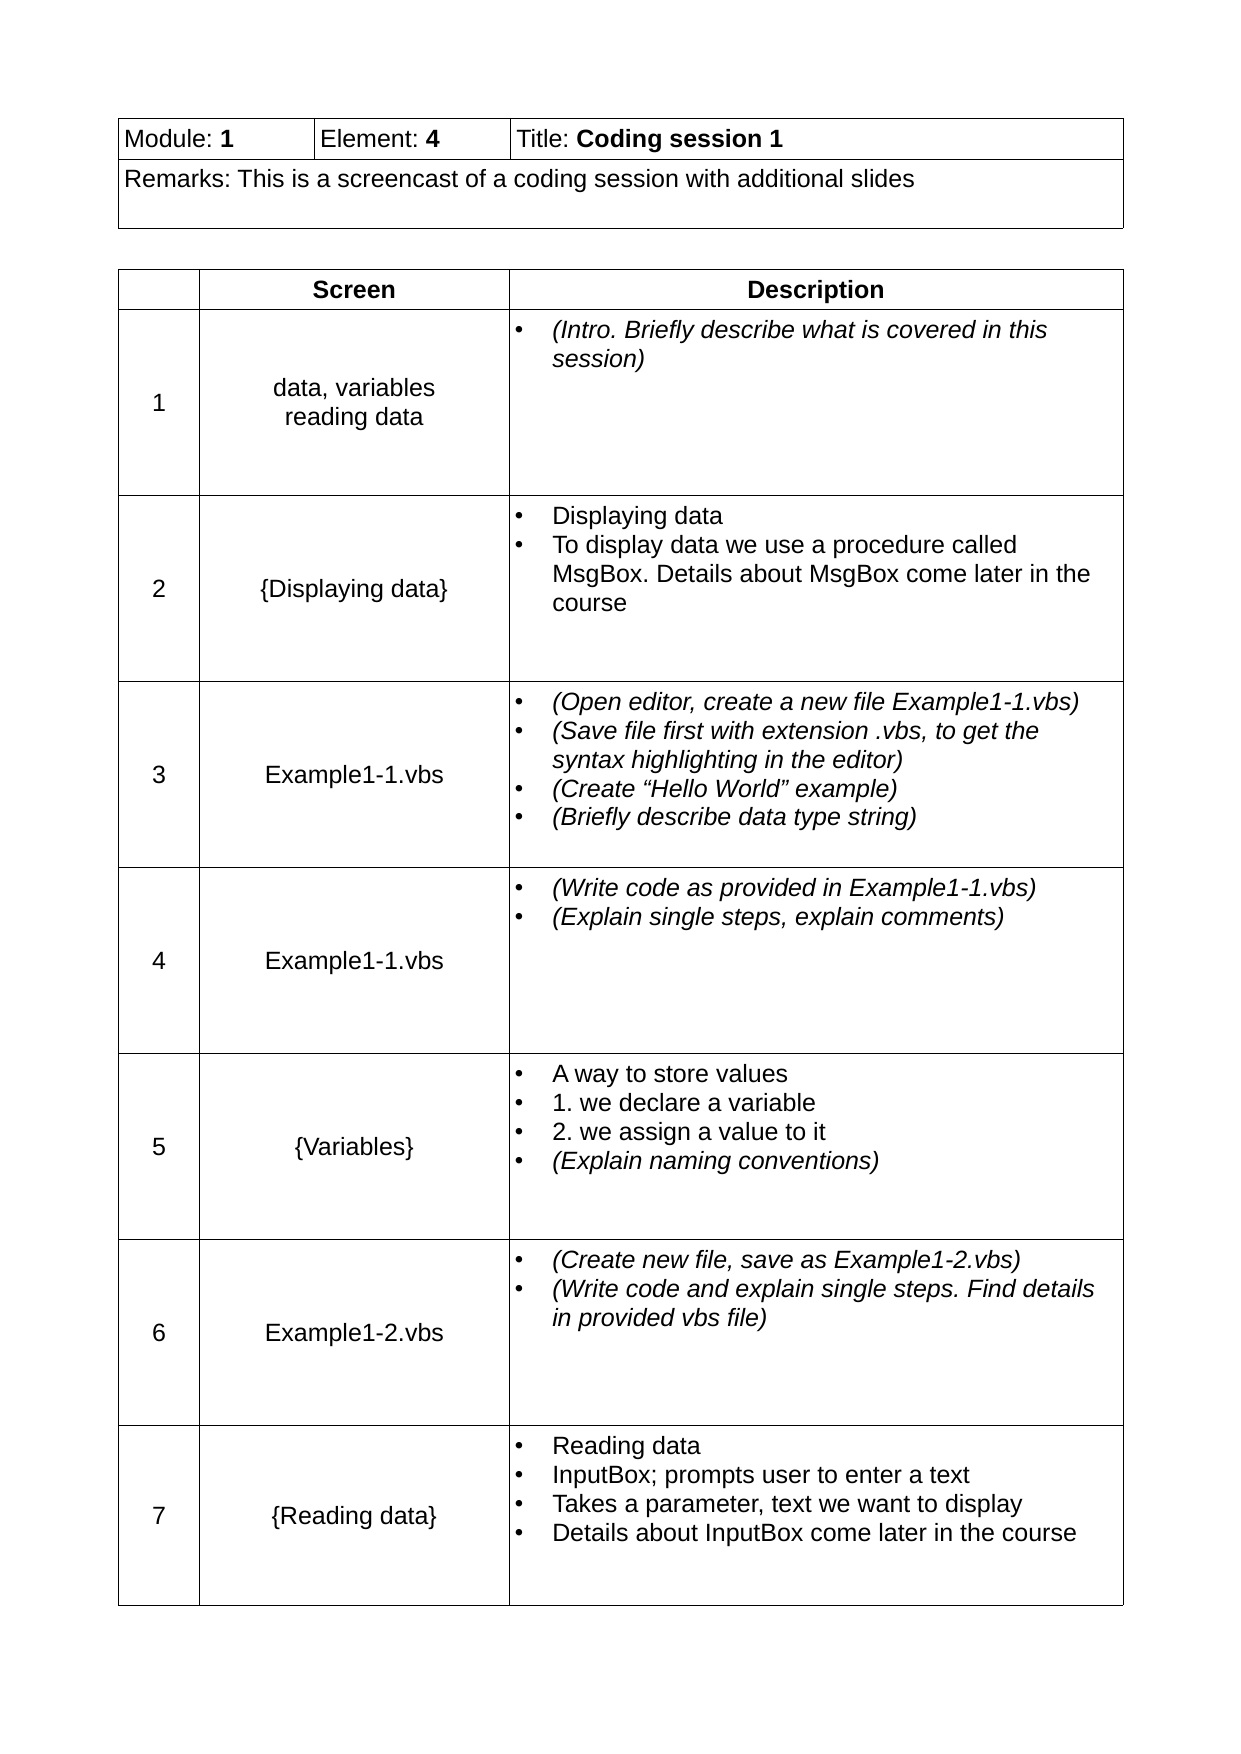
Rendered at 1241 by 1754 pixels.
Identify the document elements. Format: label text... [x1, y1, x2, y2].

table_cell data, variables reading data [200, 310, 509, 495]
table_cell Displaying data To display data we use a procedure called MsgBox. Details about MsgBox come later in the course [510, 496, 1123, 681]
table_header Screen [200, 270, 509, 309]
table_header Module: 1 [119, 119, 314, 158]
table_cell Remarks: This is a screencast of a coding session with additional slides [119, 160, 1123, 227]
table_cell {Reading data} [200, 1426, 509, 1605]
table_cell 6 [119, 1240, 199, 1425]
table_header [119, 270, 199, 309]
table_cell 2 [119, 496, 199, 681]
table_cell (Create new file, save as Example1-2.vbs) (Write code and explain single steps. Find details in provided vbs file) [510, 1240, 1123, 1425]
table_cell {Variables} [200, 1054, 509, 1239]
table_cell Example1-1.vbs [200, 682, 509, 867]
table_cell A way to store values 1. we declare a variable 2. we assign a value to it (Explain naming conventions) [510, 1054, 1123, 1239]
table_cell (Open editor, create a new file Example1-1.vbs) (Save file first with extension .vbs, to get the syntax highlighting in the editor) (Create “Hello World” example) (Briefly describe data type string) [510, 682, 1123, 867]
table_cell {Displaying data} [200, 496, 509, 681]
table_cell Reading data InputBox; prompts user to enter a text Takes a parameter, text we want to display Details about InputBox come later in the course [510, 1426, 1123, 1605]
table_cell 3 [119, 682, 199, 867]
table_cell (Intro. Briefly describe what is covered in this session) [510, 310, 1123, 495]
table_cell 4 [119, 868, 199, 1053]
table_header Element: 4 [315, 119, 510, 158]
table_cell Example1-2.vbs [200, 1240, 509, 1425]
table_header Description [510, 270, 1123, 309]
table_cell 1 [119, 310, 199, 495]
table_cell Example1-1.vbs [200, 868, 509, 1053]
table_cell 7 [119, 1426, 199, 1605]
table_cell 5 [119, 1054, 199, 1239]
table_header Title: Coding session 1 [511, 119, 1123, 158]
table_cell (Write code as provided in Example1-1.vbs) (Explain single steps, explain comments) [510, 868, 1123, 1053]
